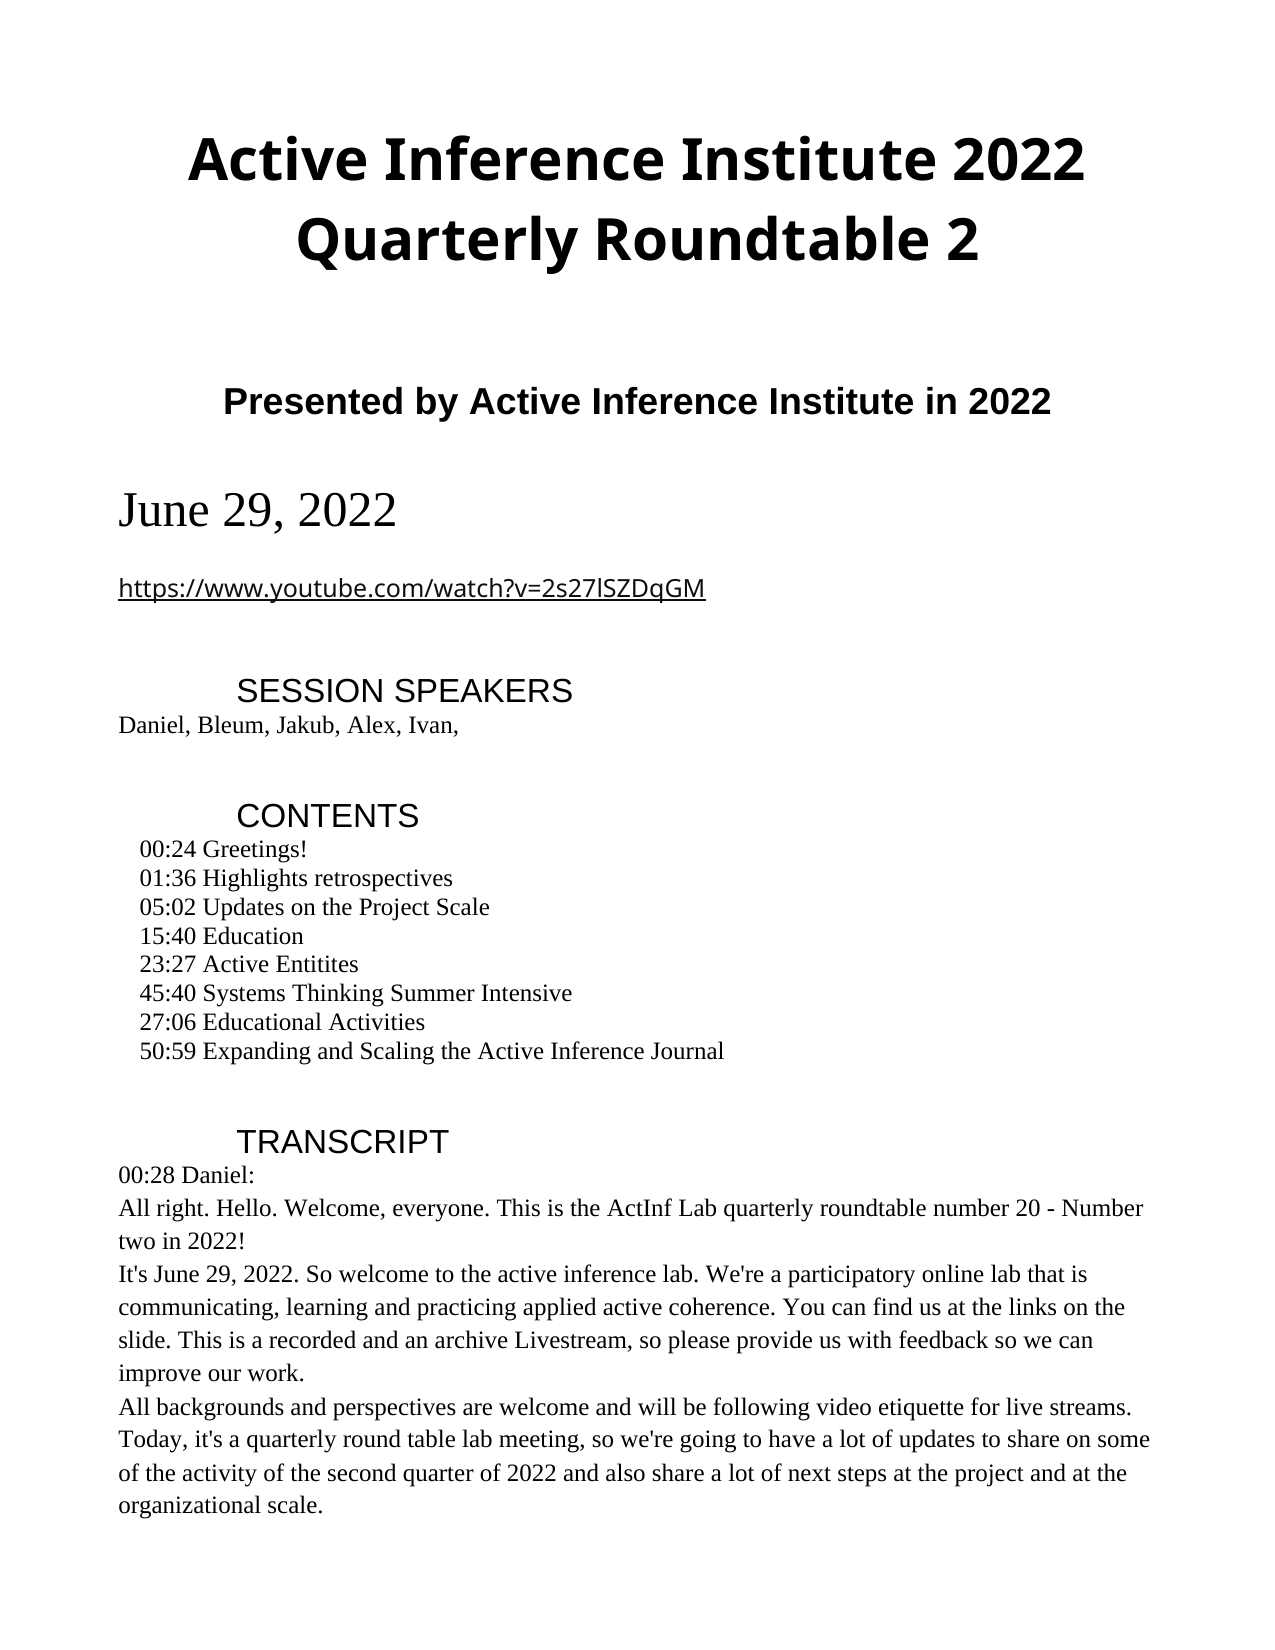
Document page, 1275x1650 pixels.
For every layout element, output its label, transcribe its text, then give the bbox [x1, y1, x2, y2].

table_cell Active Entitites [199, 950, 852, 978]
table_cell Updates on the Project Scale [199, 892, 852, 921]
table_cell 01:36 [112, 863, 199, 892]
subtitle Presented by Active Inference Institute in 2022 [118, 379, 1157, 422]
text Daniel, Bleum, Jakub, Alex, Ivan, [118, 710, 1157, 738]
subtitle CONTENTS [118, 796, 1157, 834]
text All right. Hello. Welcome, everyone. This is the ActInf Lab quarterly roundtable number 20 - Number two in 2022! [118, 1193, 1157, 1255]
subtitle SESSION SPEAKERS [118, 671, 1157, 710]
table_cell Expanding and Scaling the Active Inference Journal [199, 1036, 852, 1064]
title Active Inference Institute 2022 Quarterly Roundtable 2 [118, 118, 1157, 277]
subtitle June 29, 2022 [118, 480, 1157, 537]
subtitle TRANSCRIPT [118, 1122, 1157, 1160]
table_cell Systems Thinking Summer Intensive [199, 978, 852, 1007]
table_cell 27:06 [112, 1007, 199, 1036]
text https://www.youtube.com/watch?v=2s27lSZDqGM [118, 570, 1157, 604]
text It's June 29, 2022. So welcome to the active inference lab. We're a participatory online lab that is communicating, learning and practicing applied active coherence. You can find us at the links on the slide. This is a recorded and an archive Livestream, so please provide us with feedback so we can improve our work. [118, 1259, 1157, 1387]
table_cell 45:40 [112, 978, 199, 1007]
table_cell Education [199, 921, 852, 949]
text 00:28 Daniel: [118, 1160, 1157, 1189]
table_cell Highlights retrospectives [199, 863, 852, 892]
table_cell 05:02 [112, 892, 199, 921]
table_cell 50:59 [112, 1036, 199, 1064]
table_cell Educational Activities [199, 1007, 852, 1036]
table_cell 15:40 [112, 921, 199, 949]
text All backgrounds and perspectives are welcome and will be following video etiquette for live streams. Today, it's a quarterly round table lab meeting, so we're going to have a lot of updates to share on some of the activity of the second quarter of 2022 and also share a lot of next steps at the project and at the organizational scale. [118, 1392, 1157, 1519]
table_cell 23:27 [112, 950, 199, 978]
table_header 00:24 [112, 835, 199, 863]
table_header Greetings! [199, 835, 852, 863]
